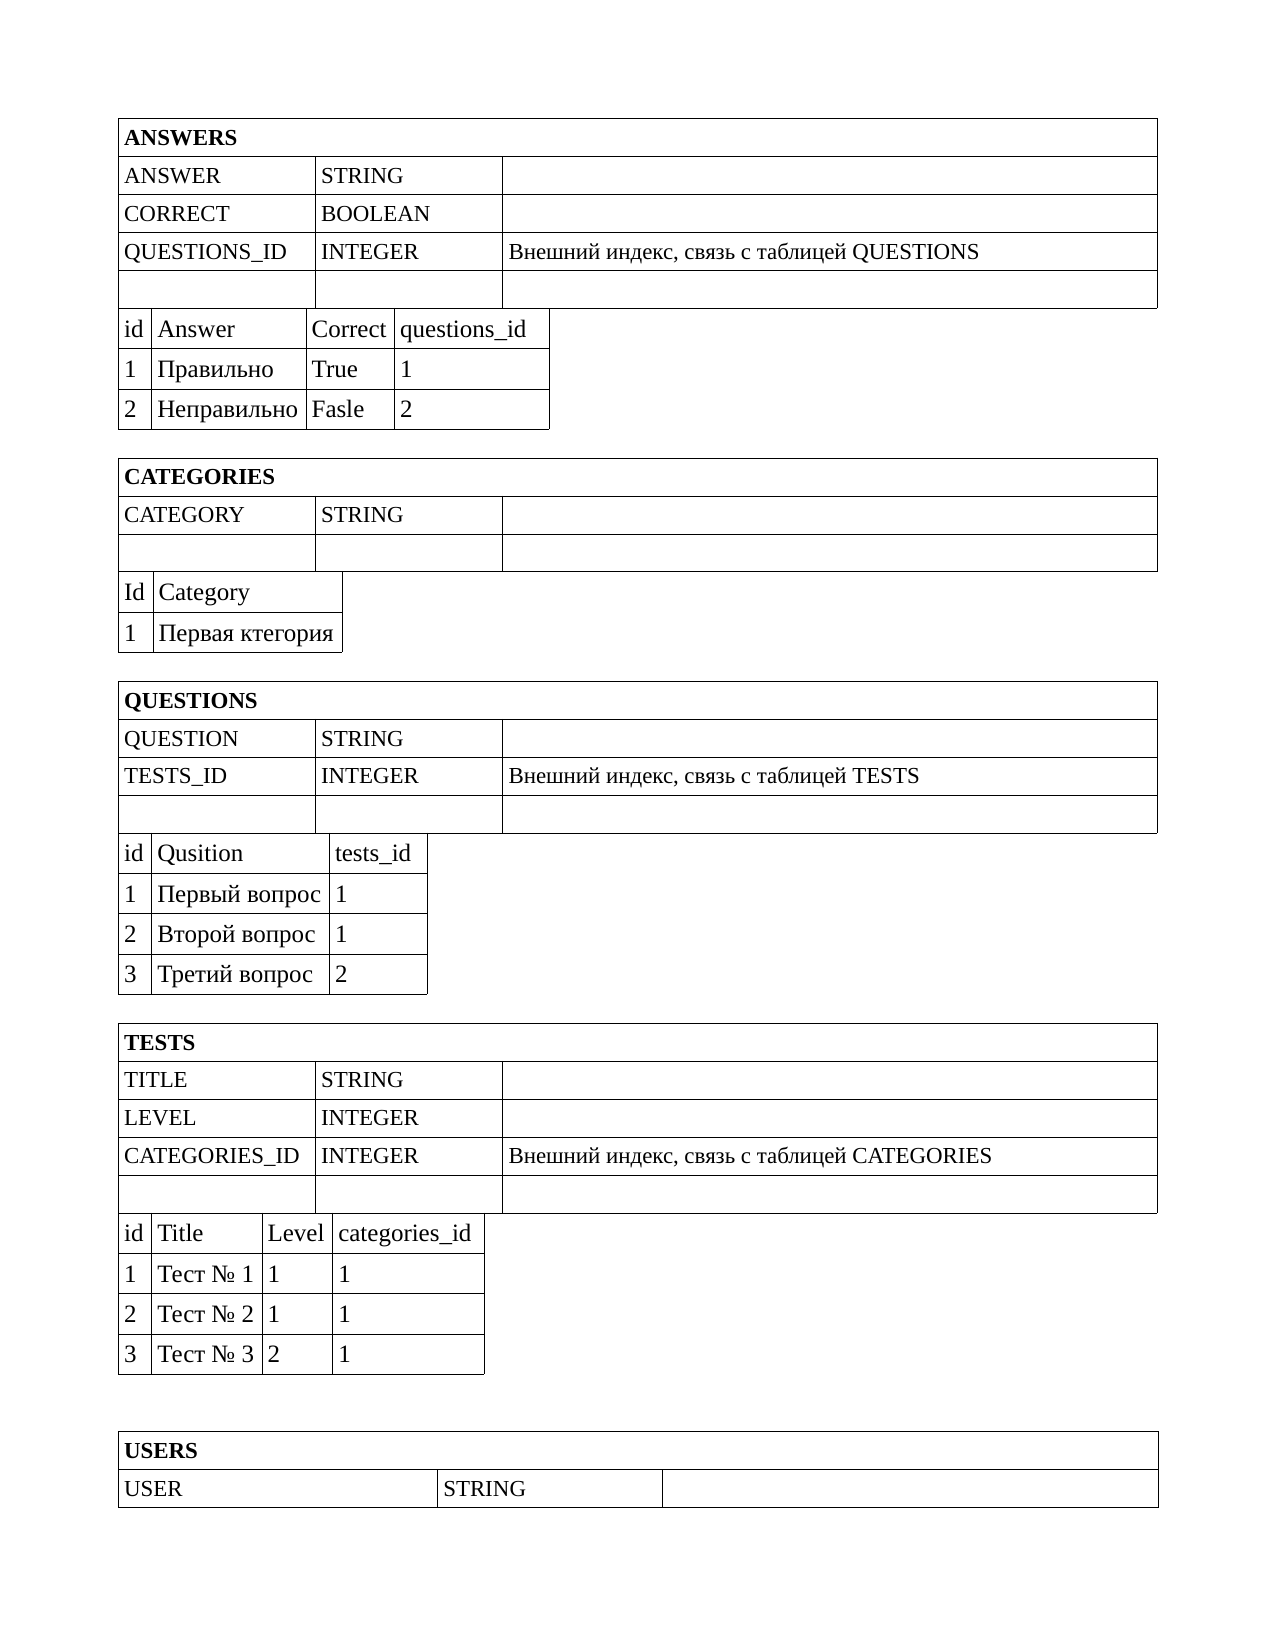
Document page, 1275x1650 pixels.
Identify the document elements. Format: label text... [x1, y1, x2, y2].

table_cell USER [119, 1470, 437, 1507]
table_cell 2 [119, 390, 151, 429]
table_cell [503, 720, 1157, 757]
table_cell Первый вопрос [152, 874, 329, 913]
table_header Answer [152, 309, 306, 348]
table_header tests_id [330, 834, 427, 873]
table_header Correct [307, 309, 394, 348]
table_cell 1 [333, 1254, 484, 1293]
table_cell STRING [316, 157, 502, 194]
table_cell 2 [119, 1294, 151, 1333]
table_cell [503, 1176, 1157, 1212]
table_cell TITLE [119, 1062, 315, 1099]
table_cell [316, 1176, 502, 1212]
table_cell [503, 1100, 1157, 1137]
table_cell 2 [263, 1335, 332, 1374]
table_cell 1 [333, 1294, 484, 1333]
table_cell [119, 535, 315, 571]
table_cell QUESTION [119, 720, 315, 757]
table_cell 1 [330, 914, 427, 954]
table_cell STRING [316, 720, 502, 757]
table_header ANSWERS [119, 119, 1157, 156]
table_cell 1 [263, 1254, 332, 1293]
table_cell [503, 1062, 1157, 1099]
table_cell 1 [263, 1294, 332, 1333]
table_cell [503, 497, 1157, 533]
table_cell INTEGER [316, 1138, 502, 1174]
table_cell Тест № 3 [152, 1335, 262, 1374]
table_cell INTEGER [316, 233, 502, 270]
table_header TESTS [119, 1024, 1157, 1061]
table_header categories_id [333, 1214, 484, 1253]
table_cell CATEGORIES_ID [119, 1138, 315, 1174]
table_cell [119, 796, 315, 833]
table_cell LEVEL [119, 1100, 315, 1137]
table_cell [663, 1470, 1158, 1507]
table_cell 3 [119, 1335, 151, 1374]
table_cell CATEGORY [119, 497, 315, 533]
table_cell Тест № 2 [152, 1294, 262, 1333]
table_cell Третий вопрос [152, 955, 329, 994]
table_cell [316, 535, 502, 571]
table_cell True [307, 349, 394, 388]
table_cell 3 [119, 955, 151, 994]
table_cell 1 [330, 874, 427, 913]
table_header Category [154, 572, 342, 612]
table_cell 1 [119, 1254, 151, 1293]
table_header id [119, 309, 151, 348]
table_cell [503, 271, 1157, 308]
table_cell 2 [119, 914, 151, 954]
table_header Id [119, 572, 153, 612]
table_cell Тест № 1 [152, 1254, 262, 1293]
table_cell [503, 535, 1157, 571]
table_cell INTEGER [316, 758, 502, 795]
table_cell 2 [395, 390, 549, 429]
table_cell [503, 195, 1157, 232]
table_header id [119, 834, 151, 873]
table_cell STRING [316, 497, 502, 533]
table_cell Первая ктегория [154, 613, 342, 652]
table_header id [119, 1214, 151, 1253]
table_cell [503, 796, 1157, 833]
table_header Title [152, 1214, 262, 1253]
table_cell ANSWER [119, 157, 315, 194]
table_header QUESTIONS [119, 682, 1157, 719]
table_cell [316, 271, 502, 308]
table_header Level [263, 1214, 332, 1253]
table_cell STRING [316, 1062, 502, 1099]
table_header questions_id [395, 309, 549, 348]
table_header Qusition [152, 834, 329, 873]
table_cell 1 [333, 1335, 484, 1374]
table_header USERS [119, 1432, 1158, 1469]
table_cell INTEGER [316, 1100, 502, 1137]
table_cell 1 [119, 613, 153, 652]
table_cell Внешний индекс, связь с таблицей CATEGORIES [503, 1138, 1157, 1174]
table_cell BOOLEAN [316, 195, 502, 232]
table_cell STRING [438, 1470, 662, 1507]
table_cell Неправильно [152, 390, 306, 429]
table_cell QUESTIONS_ID [119, 233, 315, 270]
table_header CATEGORIES [119, 459, 1157, 496]
table_cell [503, 157, 1157, 194]
table_cell [316, 796, 502, 833]
table_cell 1 [395, 349, 549, 388]
table_cell Внешний индекс, связь с таблицей QUESTIONS [503, 233, 1157, 270]
table_cell CORRECT [119, 195, 315, 232]
table_cell [119, 1176, 315, 1212]
table_cell 1 [119, 874, 151, 913]
table_cell 2 [330, 955, 427, 994]
table_cell Fasle [307, 390, 394, 429]
table_cell Внешний индекс, связь с таблицей TESTS [503, 758, 1157, 795]
table_cell 1 [119, 349, 151, 388]
table_cell TESTS_ID [119, 758, 315, 795]
table_cell Правильно [152, 349, 306, 388]
table_cell [119, 271, 315, 308]
table_cell Второй вопрос [152, 914, 329, 954]
